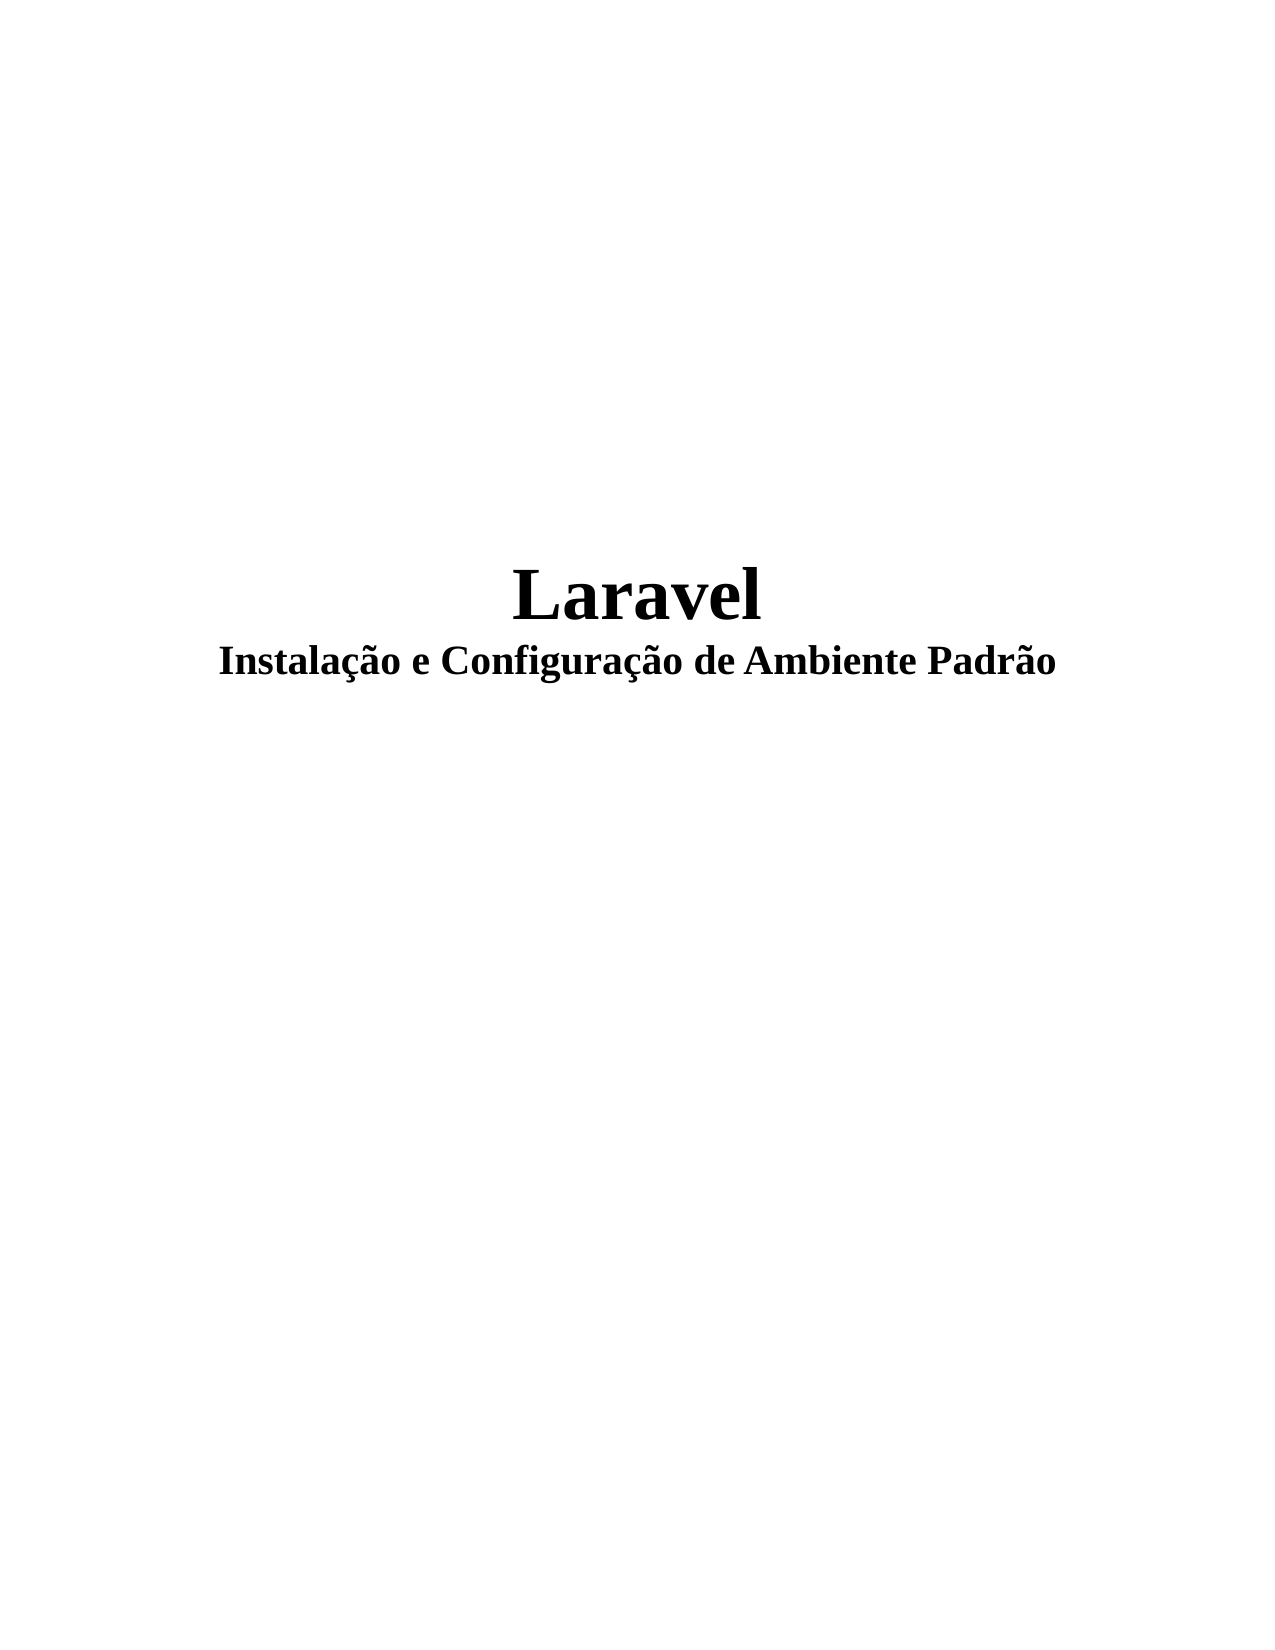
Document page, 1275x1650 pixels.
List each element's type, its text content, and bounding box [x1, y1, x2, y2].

text Laravel [118, 549, 1157, 636]
text Instalação e Configuração de Ambiente Padrão [118, 636, 1157, 683]
